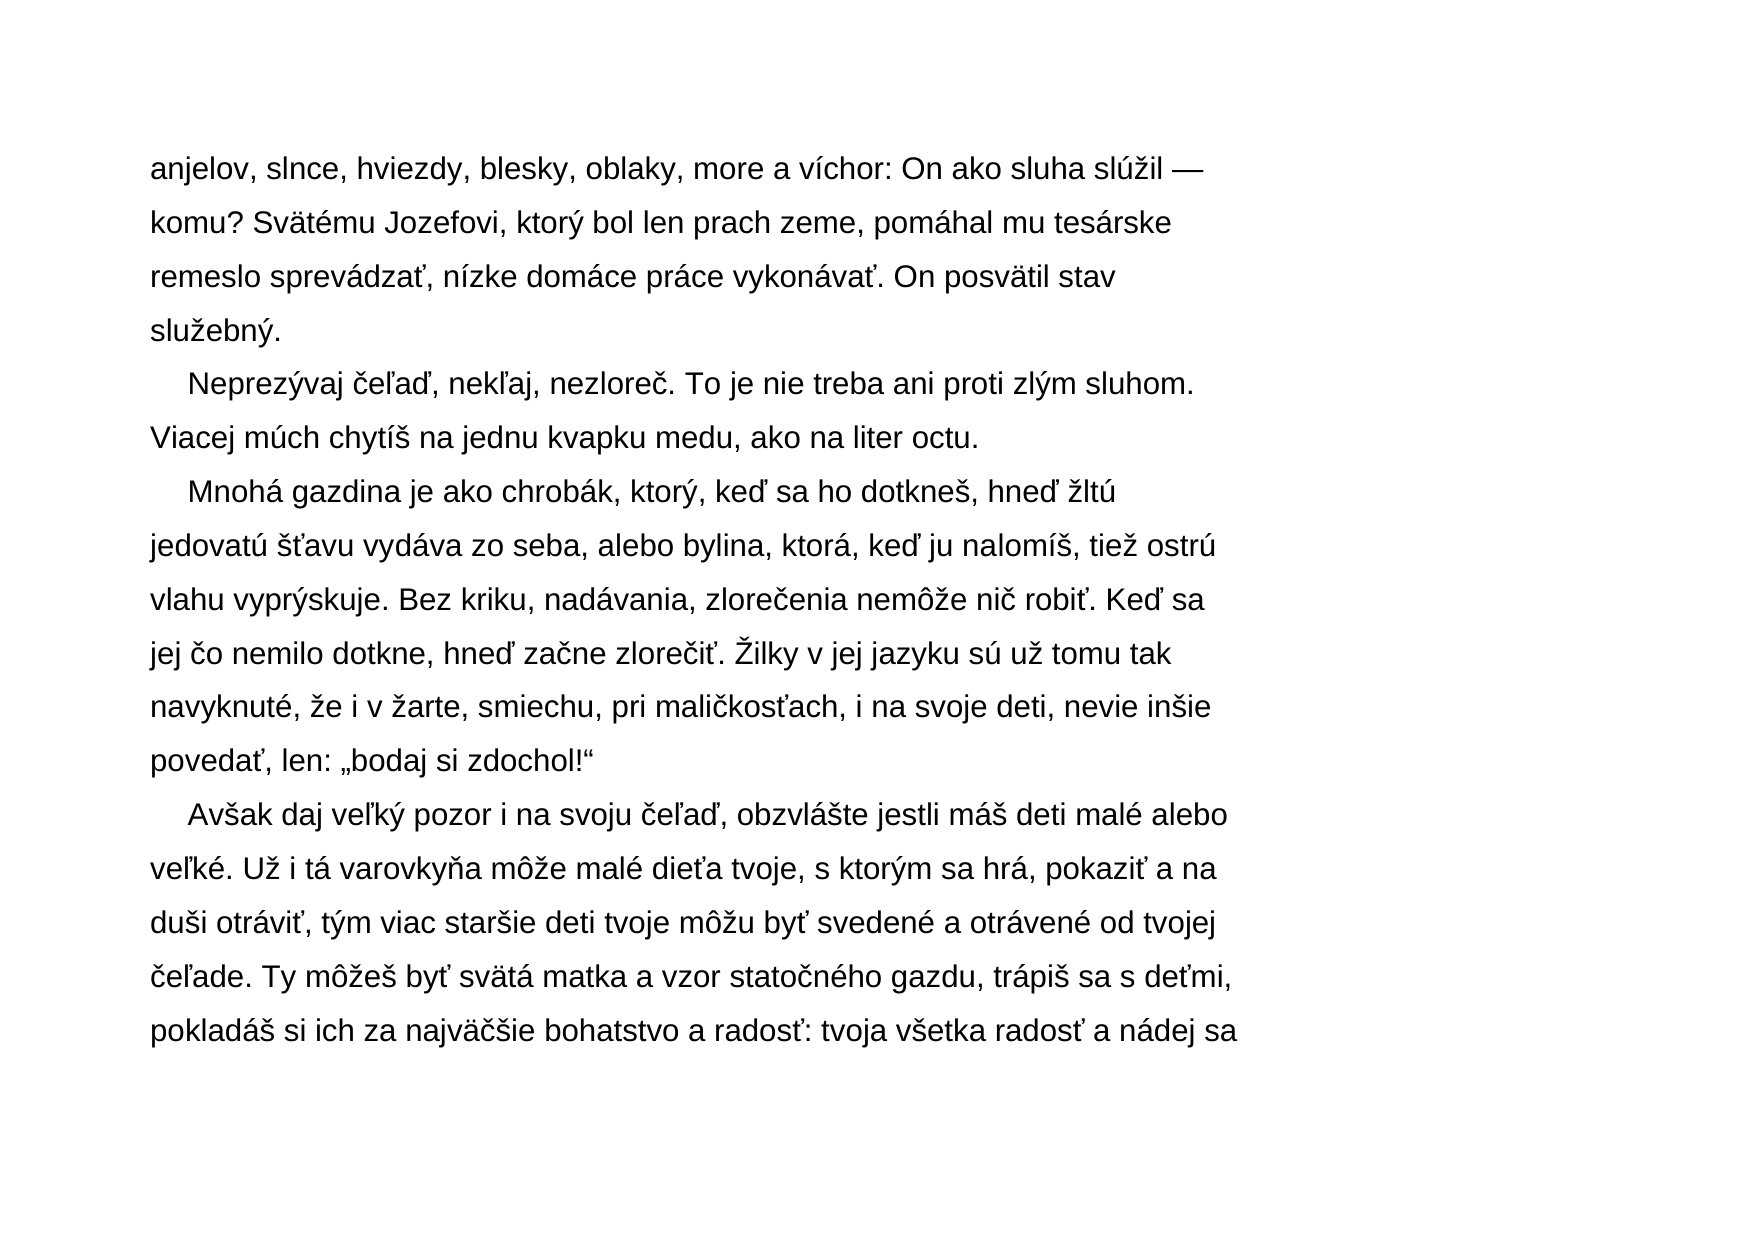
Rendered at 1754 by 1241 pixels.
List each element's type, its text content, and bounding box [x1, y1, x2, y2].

text Neprezývaj čeľaď, nekľaj, nezloreč. To je nie treba ani proti zlým sluhom. Viacej múch chytíš na jednu kvapku medu, ako na liter octu. [150, 365, 1243, 455]
text Avšak daj veľký pozor i na svoju čeľaď, obzvlášte jestli máš deti malé alebo veľké. Už i tá varovkyňa môže malé dieťa tvoje, s ktorým sa hrá, pokaziť a na duši otráviť, tým viac staršie deti tvoje môžu byť svedené a otrávené od tvojej čeľade. Ty môžeš byť svätá matka a vzor statočného gazdu, trápiš sa s deťmi, po­kladáš si ich za najväčšie bohatstvo a radosť: tvoja všetka radosť a nádej sa [150, 796, 1243, 1048]
text Mnohá gazdina je ako chrobák, ktorý, keď sa ho dotkneš, hneď žltú jedovatú šťavu vy­dáva zo seba, alebo bylina, ktorá, keď ju na­lomíš, tiež ostrú vlahu vyprýskuje. Bez kriku, nadávania, zlorečenia nemôže nič robiť. Keď sa jej čo nemilo dotkne, hneď začne zlorečiť. Žilky v jej jazyku sú už tomu tak navyknuté, že i v žarte, smiechu, pri maličkosťach, i na svoje deti, nevie inšie povedať, len: „bodaj si zdochol!“ [150, 473, 1243, 778]
text anjelov, slnce, hviezdy, blesky, oblaky, more a víchor: On ako sluha slúžil — komu? Svätému Jozefovi, ktorý bol len prach zeme, pomáhal mu tesárske remeslo sprevádzať, nízke domáce práce vykonávať. On posvätil stav služebný. [150, 150, 1243, 347]
